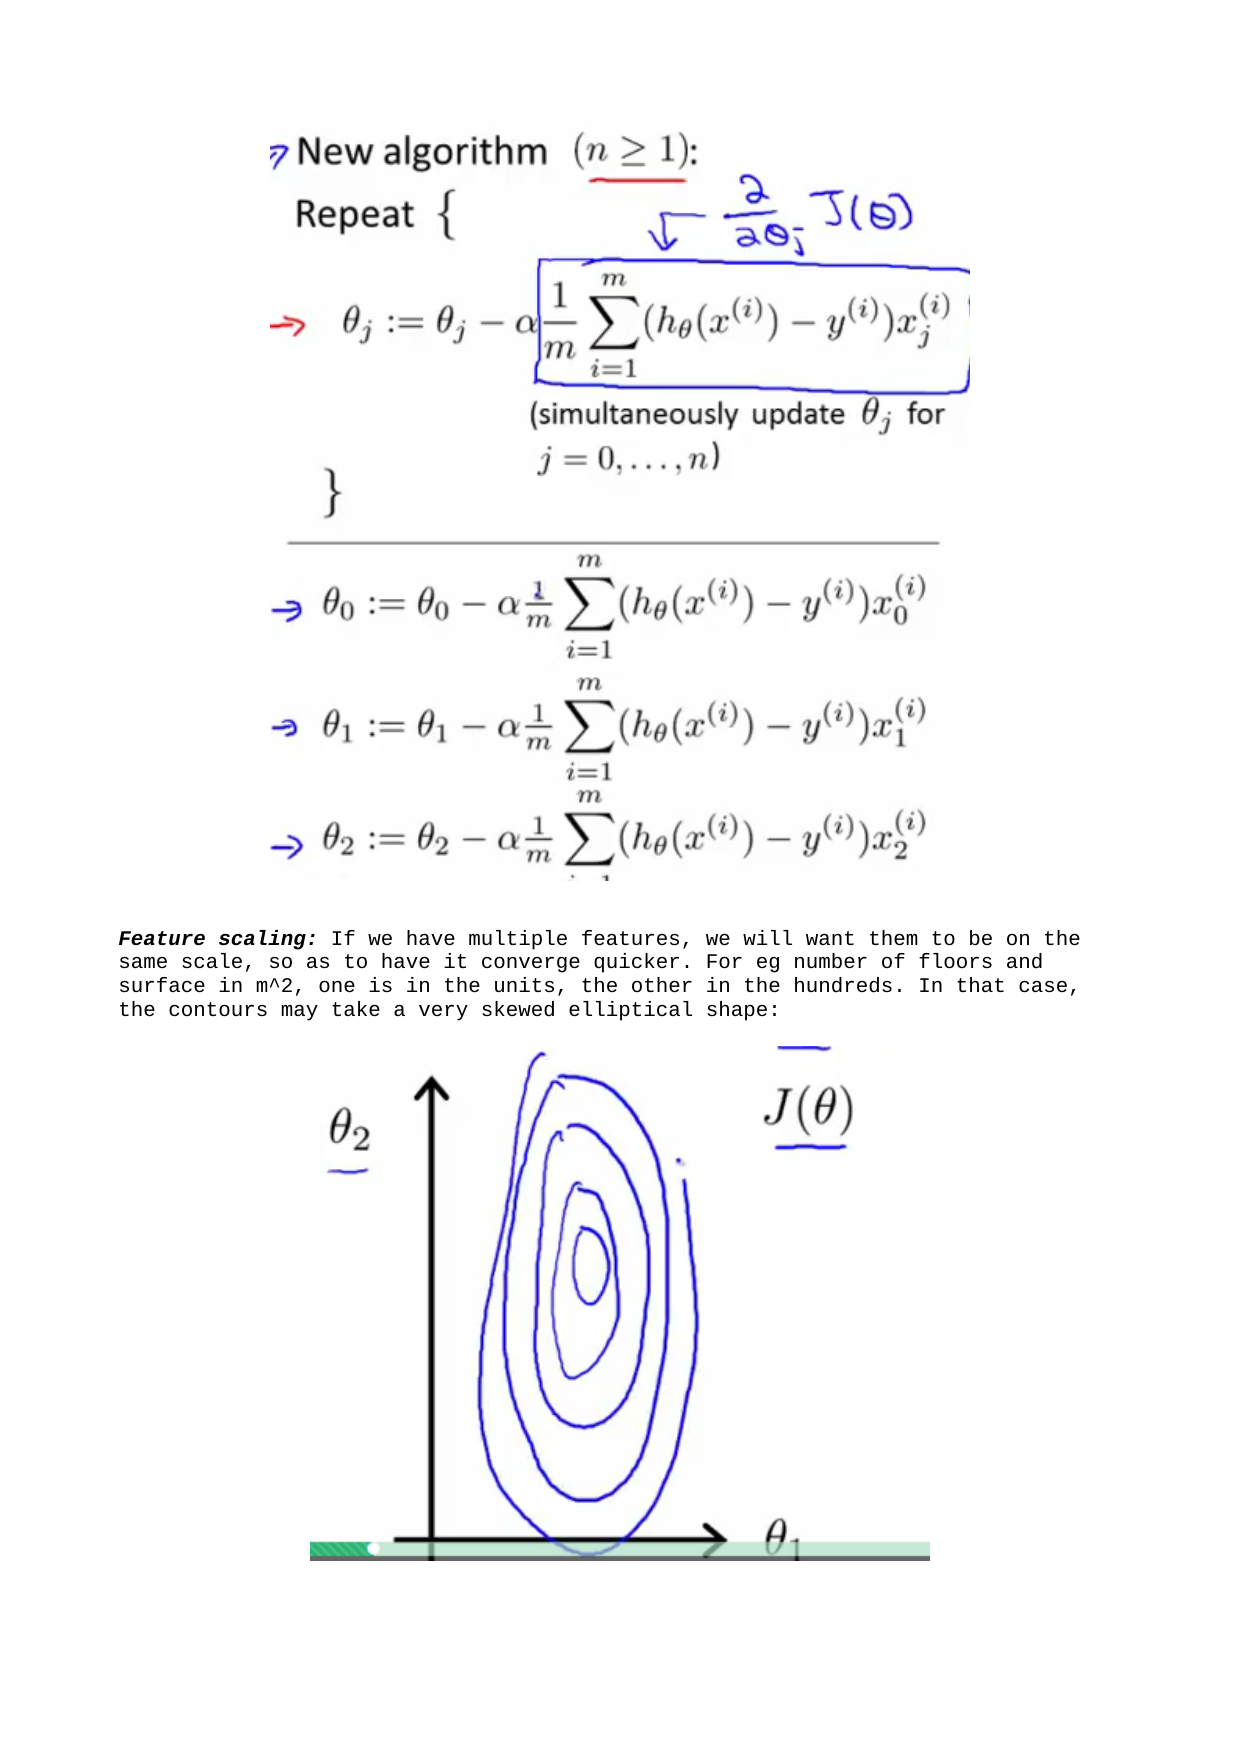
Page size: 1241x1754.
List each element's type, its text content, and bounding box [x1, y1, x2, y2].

picture [310, 1046, 931, 1561]
text Feature scaling: If we have multiple features, we will want them to be on the same scale, so as to have it converge quicker. For eg number of floors and surface in m^2, one is in the units, the other in the hundreds. In that case, the contours may take a very skewed elliptical shape: [118, 928, 1122, 1022]
picture [270, 118, 970, 881]
